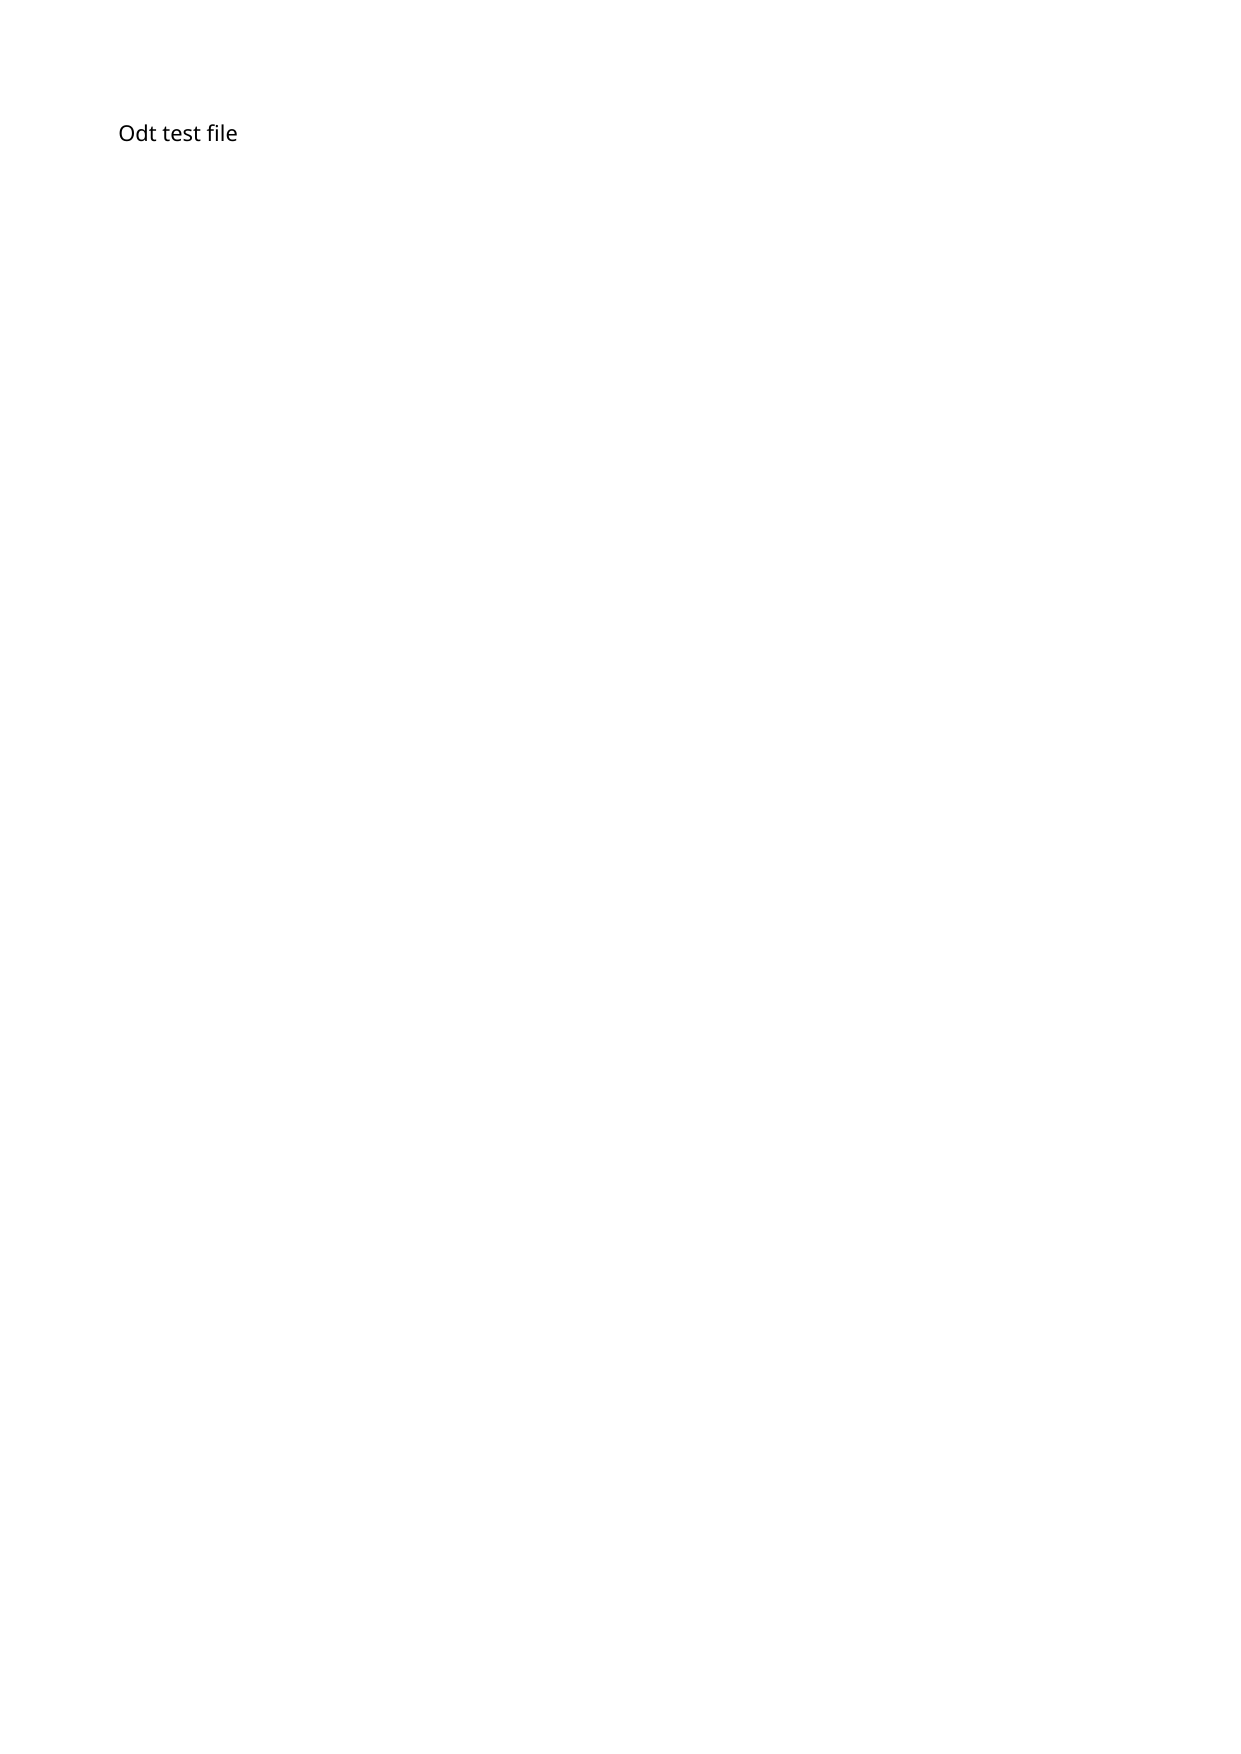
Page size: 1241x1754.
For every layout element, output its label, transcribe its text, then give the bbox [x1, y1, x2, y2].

text Odt test file [118, 118, 1122, 148]
